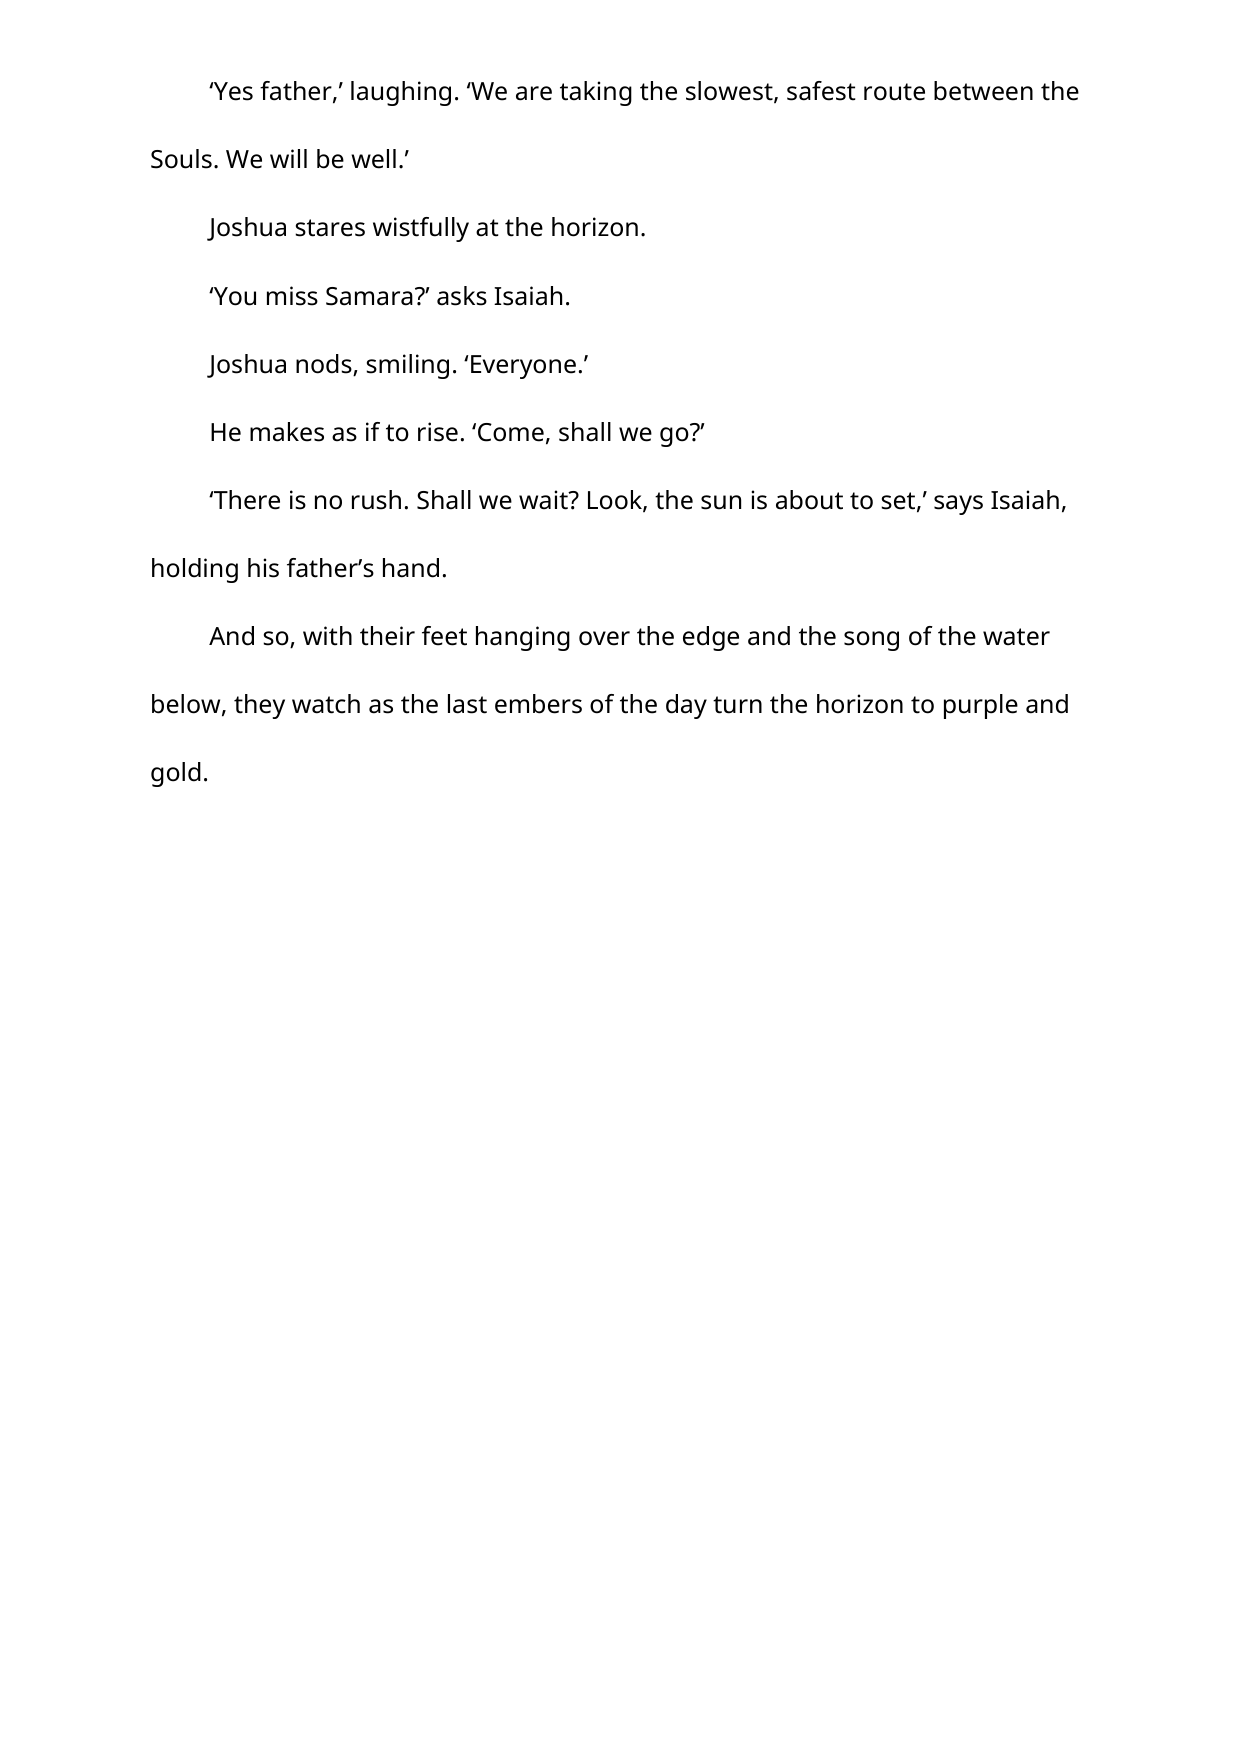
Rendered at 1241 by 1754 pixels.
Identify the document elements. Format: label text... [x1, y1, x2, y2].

text He makes as if to rise. ‘Come, shall we go?’ [150, 414, 1090, 448]
text And so, with their feet hanging over the edge and the song of the water below, they watch as the last embers of the day turn the horizon to purple and gold. [150, 619, 1090, 789]
text ‘You miss Samara?’ asks Isaiah. [150, 278, 1090, 312]
text Joshua stares wistfully at the horizon. [150, 210, 1090, 244]
text ‘There is no rush. Shall we wait? Look, the sun is about to set,’ says Isaiah, holding his father’s hand. [150, 482, 1090, 585]
text ‘Yes father,’ laughing. ‘We are taking the slowest, safest route between the Souls. We will be well.’ [150, 74, 1090, 176]
text Joshua nods, smiling. ‘Everyone.’ [150, 346, 1090, 380]
